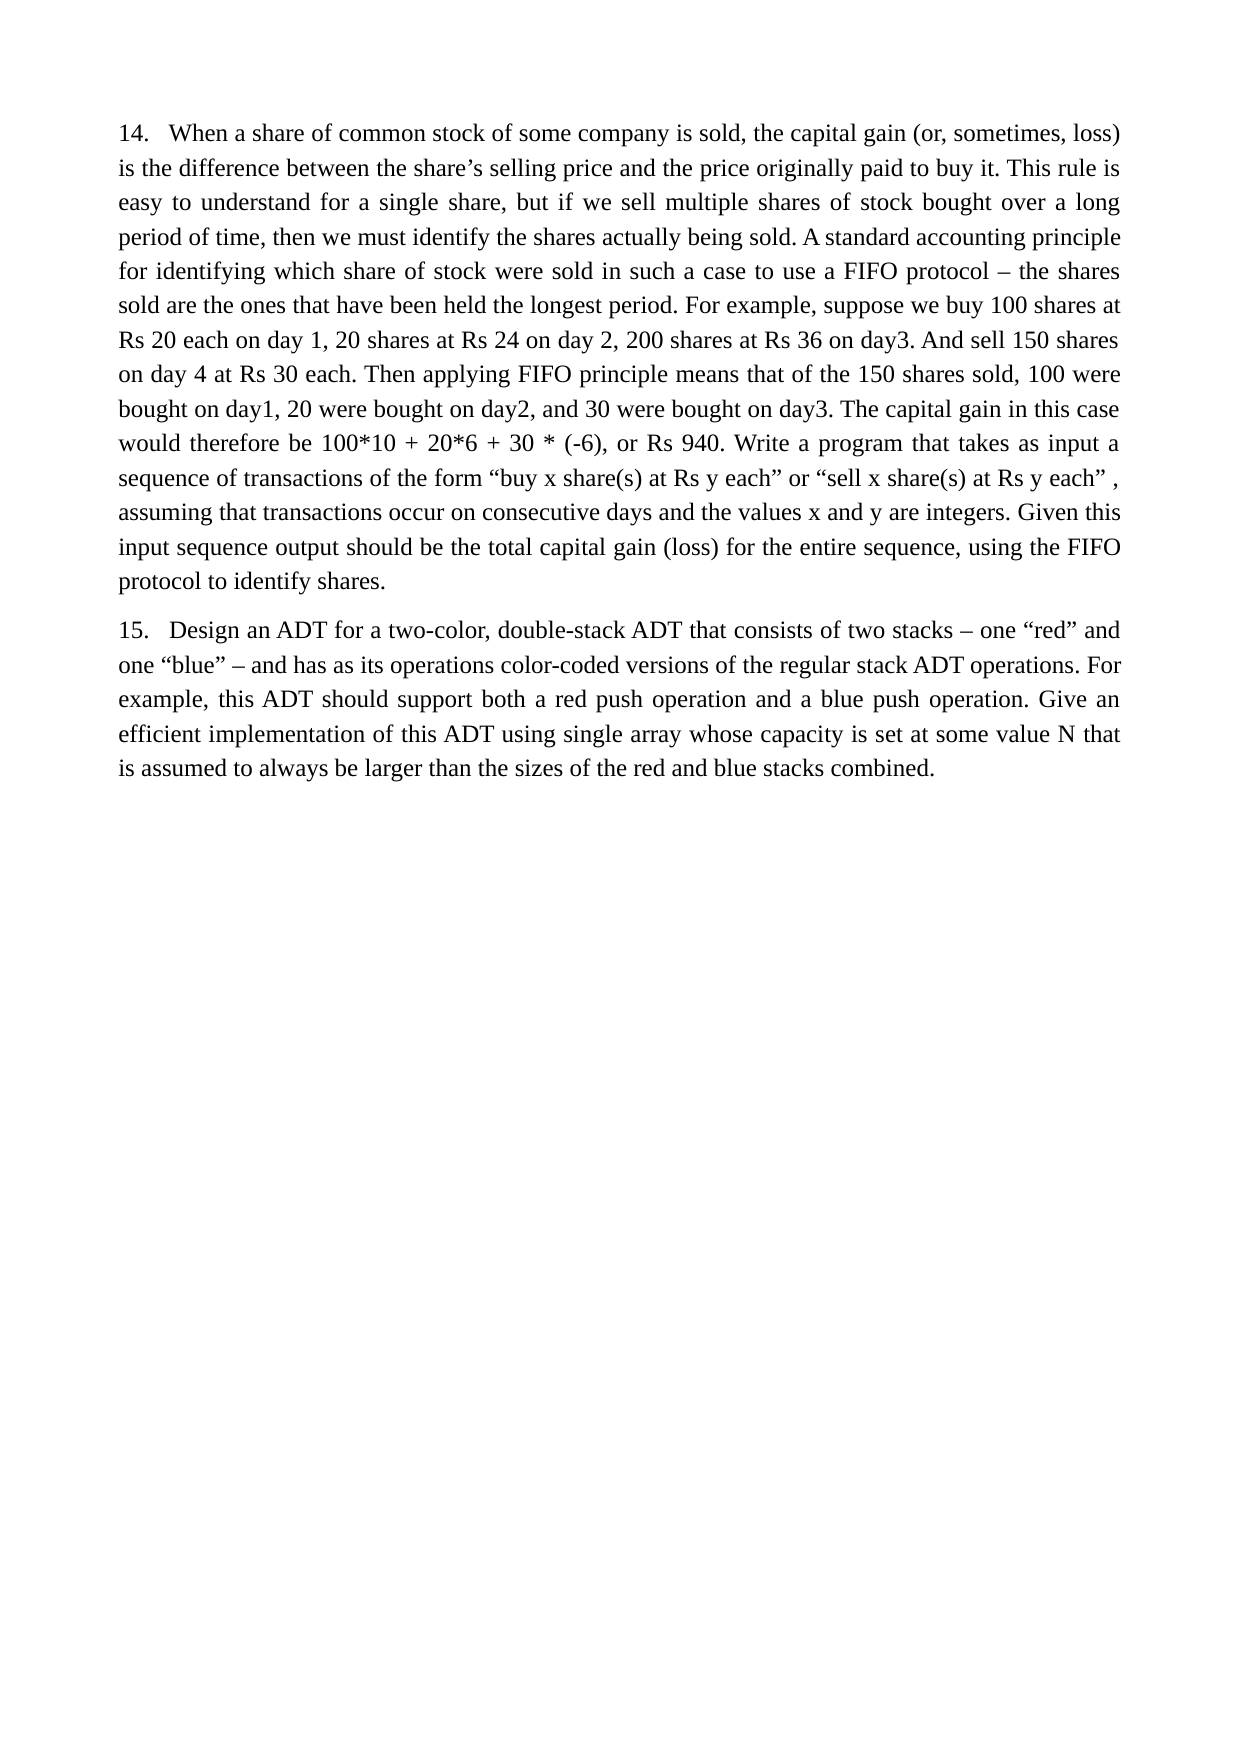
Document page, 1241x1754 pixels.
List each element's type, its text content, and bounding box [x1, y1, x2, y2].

text 15. Design an ADT for a two-color, double-stack ADT that consists of two stacks – one “red” and one “blue” – and has as its operations color-coded versions of the regular stack ADT operations. For example, this ADT should support both a red push operation and a blue push operation. Give an efficient implementation of this ADT using single array whose capacity is set at some value N that is assumed to always be larger than the sizes of the red and blue stacks combined. [118, 615, 1122, 782]
text 14. When a share of common stock of some company is sold, the capital gain (or, sometimes, loss) is the difference between the share’s selling price and the price originally paid to buy it. This rule is easy to understand for a single share, but if we sell multiple shares of stock bought over a long period of time, then we must identify the shares actually being sold. A standard accounting principle for identifying which share of stock were sold in such a case to use a FIFO protocol – the shares sold are the ones that have been held the longest period. For example, suppose we buy 100 shares at Rs 20 each on day 1, 20 shares at Rs 24 on day 2, 200 shares at Rs 36 on day3. And sell 150 shares on day 4 at Rs 30 each. Then applying FIFO principle means that of the 150 shares sold, 100 were bought on day1, 20 were bought on day2, and 30 were bought on day3. The capital gain in this case would therefore be 100*10 + 20*6 + 30 * (-6), or Rs 940. Write a program that takes as input a sequence of transactions of the form “buy x share(s) at Rs y each” or “sell x share(s) at Rs y each” , assuming that transactions occur on consecutive days and the values x and y are integers. Given this input sequence output should be the total capital gain (loss) for the entire sequence, using the FIFO protocol to identify shares. [118, 118, 1122, 595]
